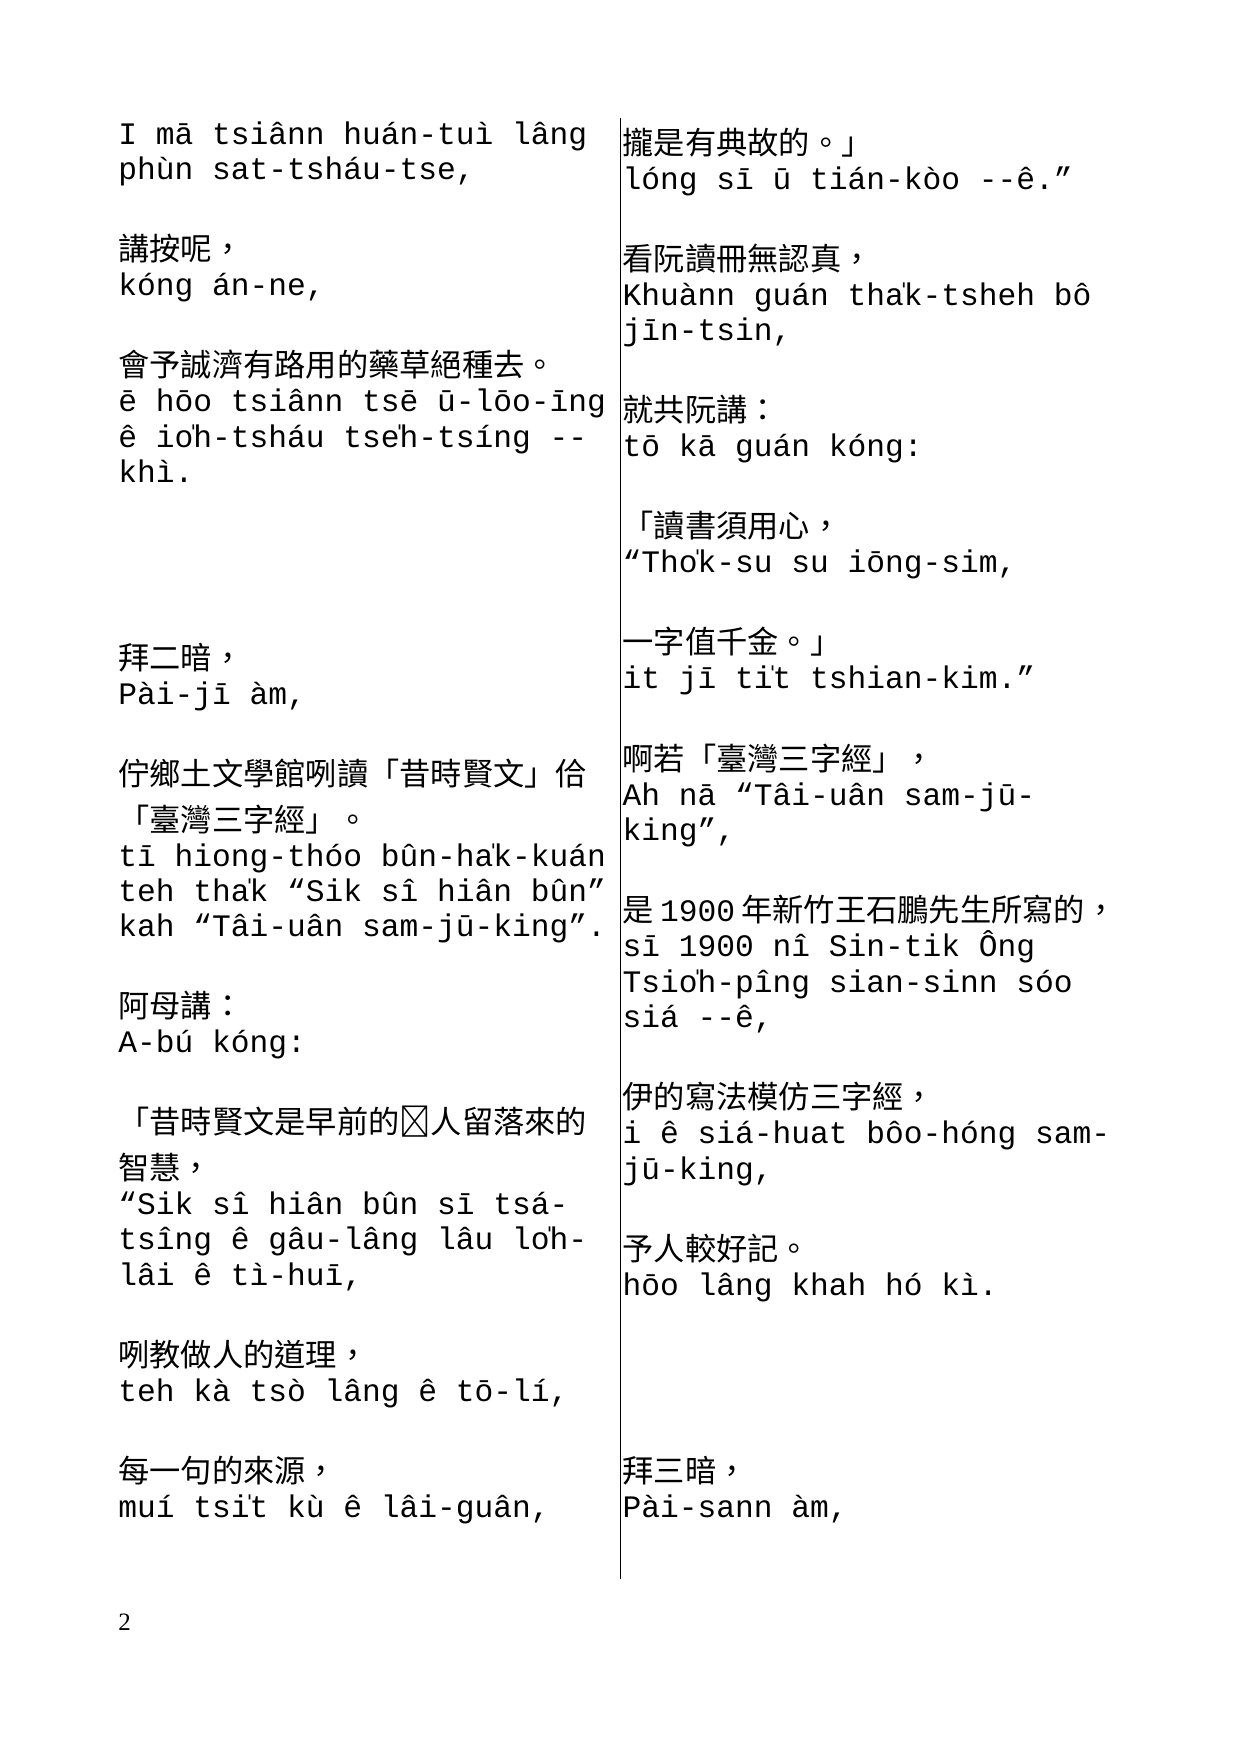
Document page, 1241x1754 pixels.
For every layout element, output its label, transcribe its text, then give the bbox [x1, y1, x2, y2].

text hōo lâng khah hó kì. [622, 1269, 1122, 1304]
text 啊若「臺灣三字經」， [622, 734, 1122, 779]
text kóng án-ne, [118, 269, 618, 305]
text lóng sī ū tián-kòo --ê.” [622, 163, 1122, 199]
text 佇鄉土文學館咧讀「昔時賢文」佮「臺灣三字經」。 [118, 749, 618, 840]
text 拜三暗， [622, 1446, 1122, 1491]
text Ah nā “Tâi-uân sam-jū-king”, [622, 779, 1122, 850]
text tī hiong-thóo bûn-ha̍k-kuán teh tha̍k “Sik sî hiân bûn” kah “Tâi-uân sam-jū-king”. [118, 840, 618, 946]
text “Sik sî hiân bûn sī tsá-tsîng ê gâu-lâng lâu lo̍h-lâi ê tì-huī, [118, 1188, 618, 1294]
text 伊的寫法模仿三字經， [622, 1072, 1122, 1118]
text Pài-sann àm, [622, 1491, 1122, 1527]
text A-bú kóng: [118, 1027, 618, 1062]
text 「讀書須用心， [622, 502, 1122, 547]
text 每一句的來源， [118, 1446, 618, 1491]
text 予人較好記。 [622, 1224, 1122, 1269]
text Pài-jī àm, [118, 679, 618, 714]
text 是1900年新竹王石鵬先生所寫的， [622, 885, 1122, 931]
text 咧教做人的道理， [118, 1330, 618, 1375]
text 就共阮講： [622, 386, 1122, 431]
text 看阮讀冊無認真， [622, 234, 1122, 279]
text tō kā guán kóng: [622, 431, 1122, 466]
text muí tsi̍t kù ê lâi-guân, [118, 1491, 618, 1526]
text 講按呢， [118, 224, 618, 269]
text i ê siá-huat bôo-hóng sam-jū-king, [622, 1118, 1122, 1188]
text 一字值千金。」 [622, 618, 1122, 663]
text 阿母講： [118, 982, 618, 1027]
text 攏是有典故的。」 [622, 118, 1122, 163]
text 拜二暗， [118, 633, 618, 679]
text 「昔時賢文是早前的𠢕人留落來的智慧， [118, 1098, 618, 1188]
text sī 1900 nî Sin-tik Ông Tsio̍h-pîng sian-sinn sóo siá --ê, [622, 931, 1122, 1037]
text 會予誠濟有路用的藥草絕種去。 [118, 340, 618, 386]
text it jī ti̍t tshian-kim.” [622, 663, 1122, 698]
text I mā tsiânn huán-tuì lâng phùn sat-tsháu-tse, [118, 118, 618, 189]
text “Tho̍k-su su iōng-sim, [622, 547, 1122, 582]
text Khuànn guán tha̍k-tsheh bô jīn-tsin, [622, 279, 1122, 350]
text teh kà tsò lâng ê tō-lí, [118, 1375, 618, 1410]
text ē hōo tsiânn tsē ū-lōo-īng ê io̍h-tsháu tse̍h-tsíng --khì. [118, 386, 618, 492]
